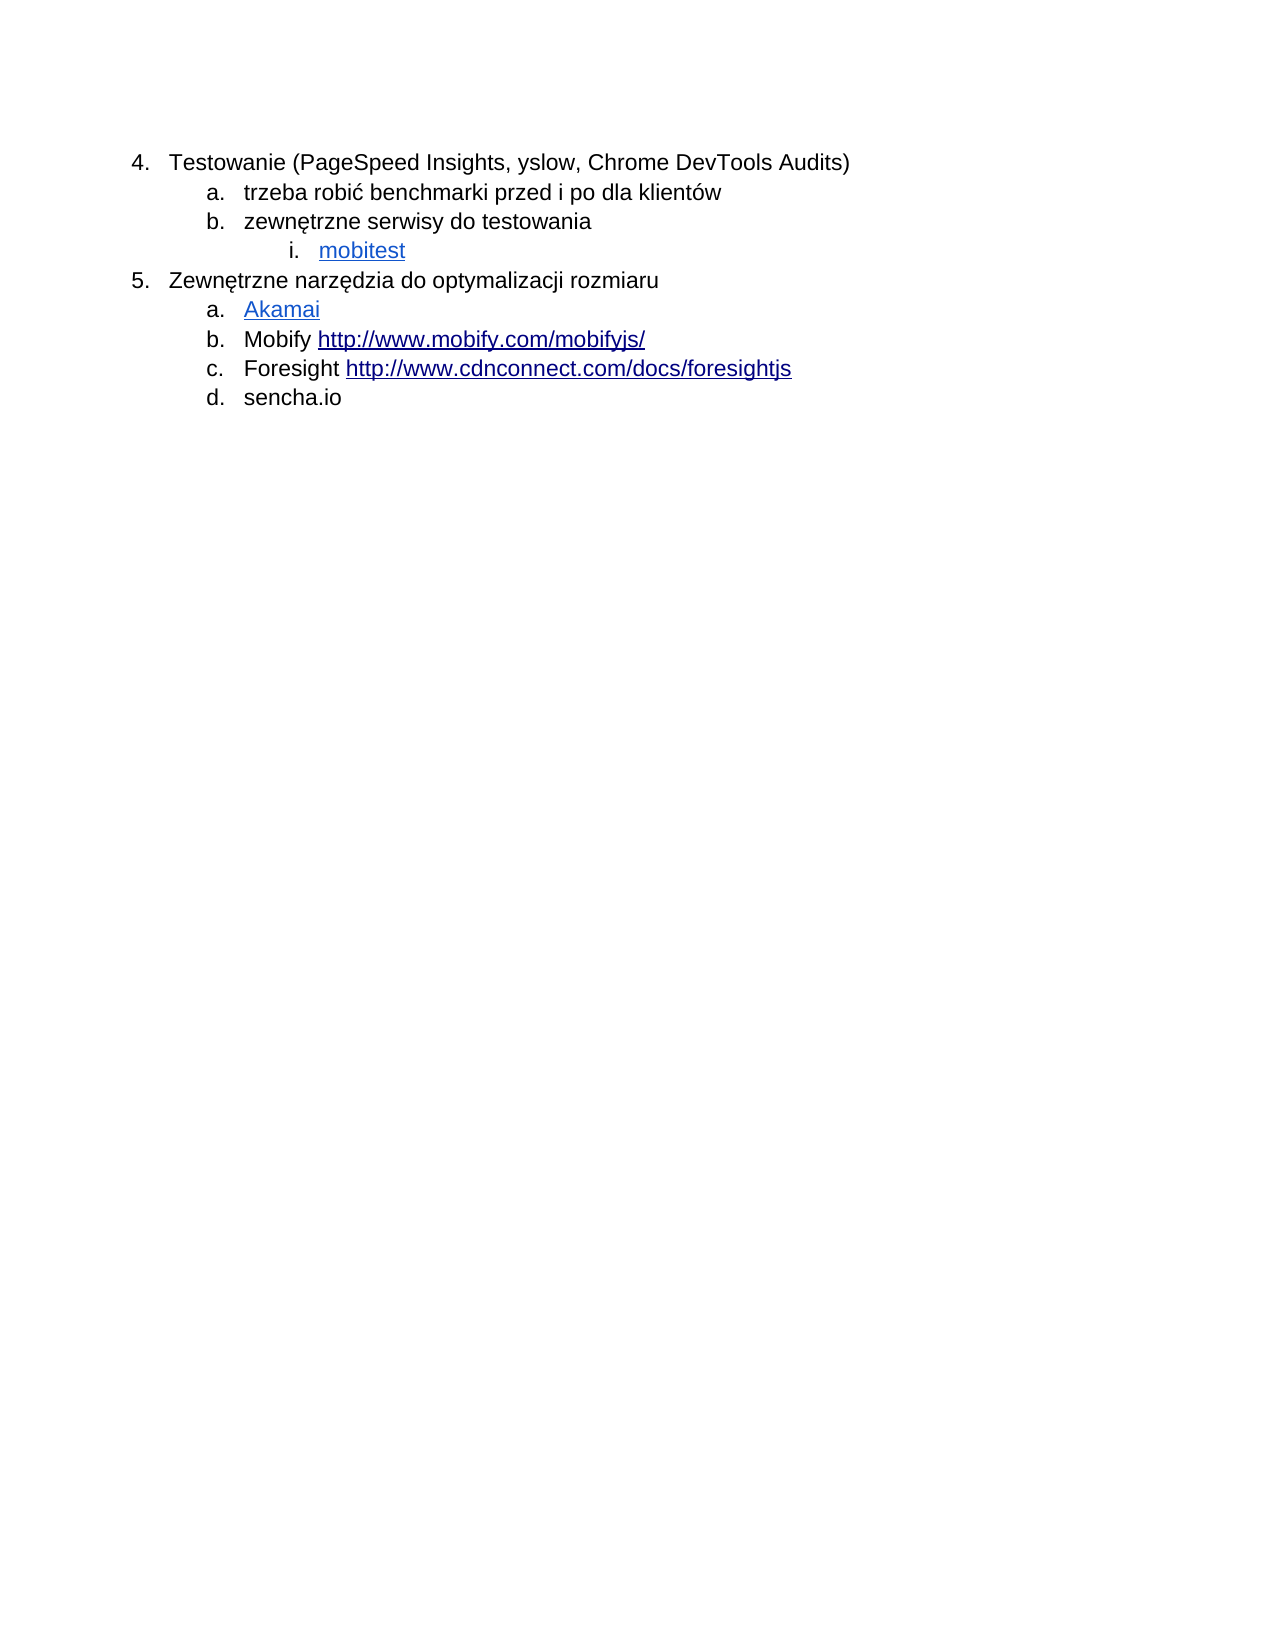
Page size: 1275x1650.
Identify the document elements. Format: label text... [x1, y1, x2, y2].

list Foresight http://www.cdnconnect.com/docs/foresightjs [206, 356, 1162, 381]
list sencha.io [206, 385, 1162, 411]
list Zewnętrzne narzędzia do optymalizacji rozmiaru [131, 267, 1162, 293]
list zewnętrzne serwisy do testowania [206, 209, 1162, 234]
list Akamai [206, 297, 1162, 322]
list mobitest [94, 238, 1162, 264]
list Mobify http://www.mobify.com/mobifyjs/ [206, 326, 1162, 352]
list Testowanie (PageSpeed Insights, yslow, Chrome DevTools Audits) [131, 150, 1162, 176]
list trzeba robić benchmarki przed i po dla klientów [206, 179, 1162, 205]
